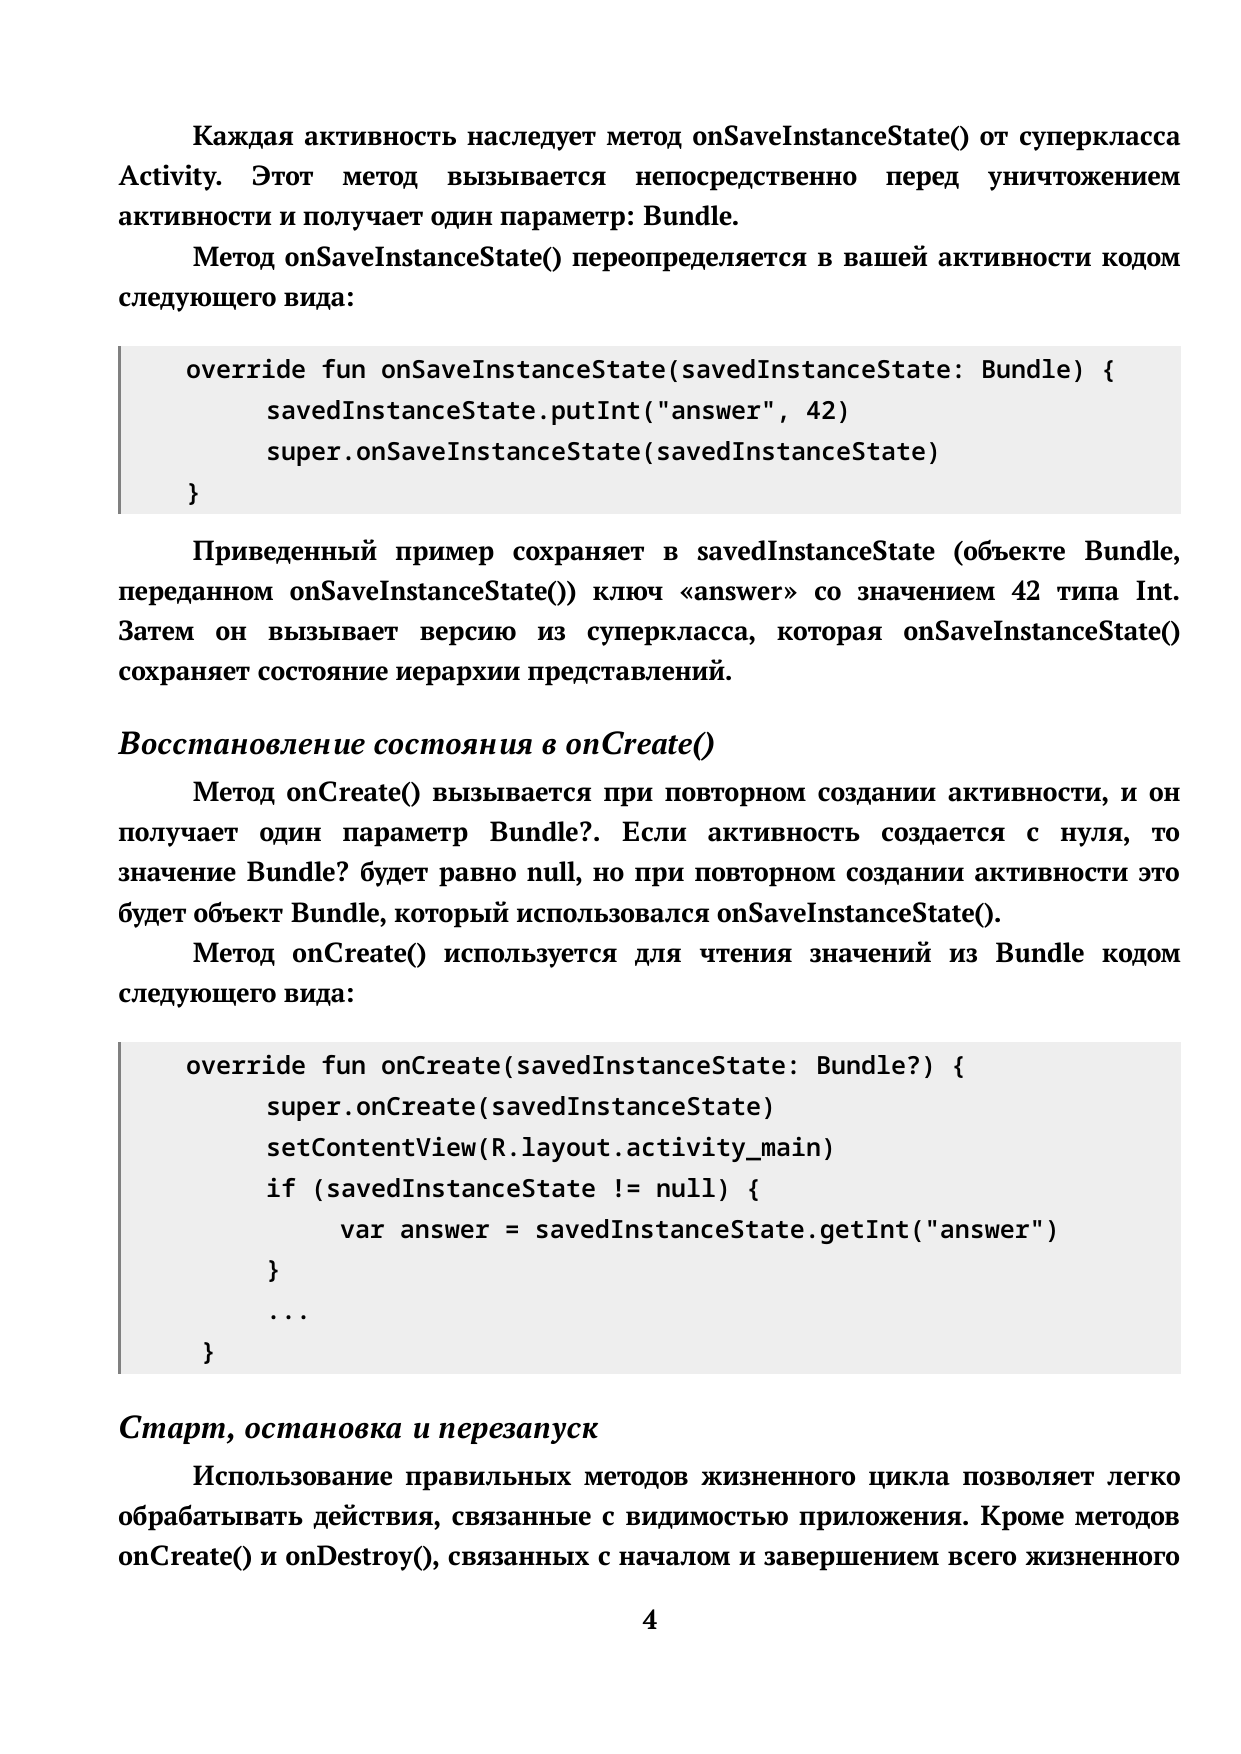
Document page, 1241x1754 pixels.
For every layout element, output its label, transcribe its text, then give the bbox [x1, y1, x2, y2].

text super.onCreate(savedInstanceState) [121, 1083, 1181, 1123]
text override fun onSaveInstanceState(savedInstanceState: Bundle) { [121, 346, 1181, 386]
subtitle Старт, остановка и перезапуск [118, 1407, 1181, 1446]
text Каждая активность наследует метод onSaveInstanceState() от суперкласса Activity. Этот метод вызывается непосредственно перед уничтожением активности и получает один параметр: Bundle. [118, 118, 1181, 232]
text } [121, 468, 1181, 514]
text } [121, 1246, 1181, 1286]
text Метод onCreate() используется для чтения значений из Bundle кодом следующего вида: [118, 935, 1181, 1009]
subtitle Восстановление состояния в onCreate() [118, 723, 1181, 762]
text } [121, 1328, 1181, 1374]
text Использование правильных методов жизненного цикла позволяет легко обрабатывать действия, связанные с видимостью приложения. Кроме методов onCreate() и onDestroy(), связанных с началом и завершением всего жизненного [118, 1458, 1181, 1572]
text var answer = savedInstanceState.getInt("answer") [121, 1205, 1181, 1245]
text setContentView(R.layout.activity_main) [121, 1124, 1181, 1164]
text if (savedInstanceState != null) { [121, 1164, 1181, 1204]
text Метод onCreate() вызывается при повторном создании активности, и он получает один параметр Bundle?. Если активность создается с нуля, то значение Bundle? будет равно null, но при повторном создании активности это будет объект Bundle, который использовался onSaveInstanceState(). [118, 774, 1181, 928]
text Метод onSaveInstanceState() переопределяется в вашей активности кодом следующего вида: [118, 239, 1181, 312]
text super.onSaveInstanceState(savedInstanceState) [121, 427, 1181, 467]
text override fun onCreate(savedInstanceState: Bundle?) { [121, 1042, 1181, 1082]
text ... [121, 1287, 1181, 1327]
text Приведенный пример сохраняет в savedInstanceState (объекте Bundle, переданном onSaveInstanceState()) ключ «answer» со значением 42 типа Int. Затем он вызывает версию из суперкласса, которая onSaveInstanceState() сохраняет состояние иерархии представлений. [118, 533, 1181, 687]
text savedInstanceState.putInt("answer", 42) [121, 387, 1181, 427]
